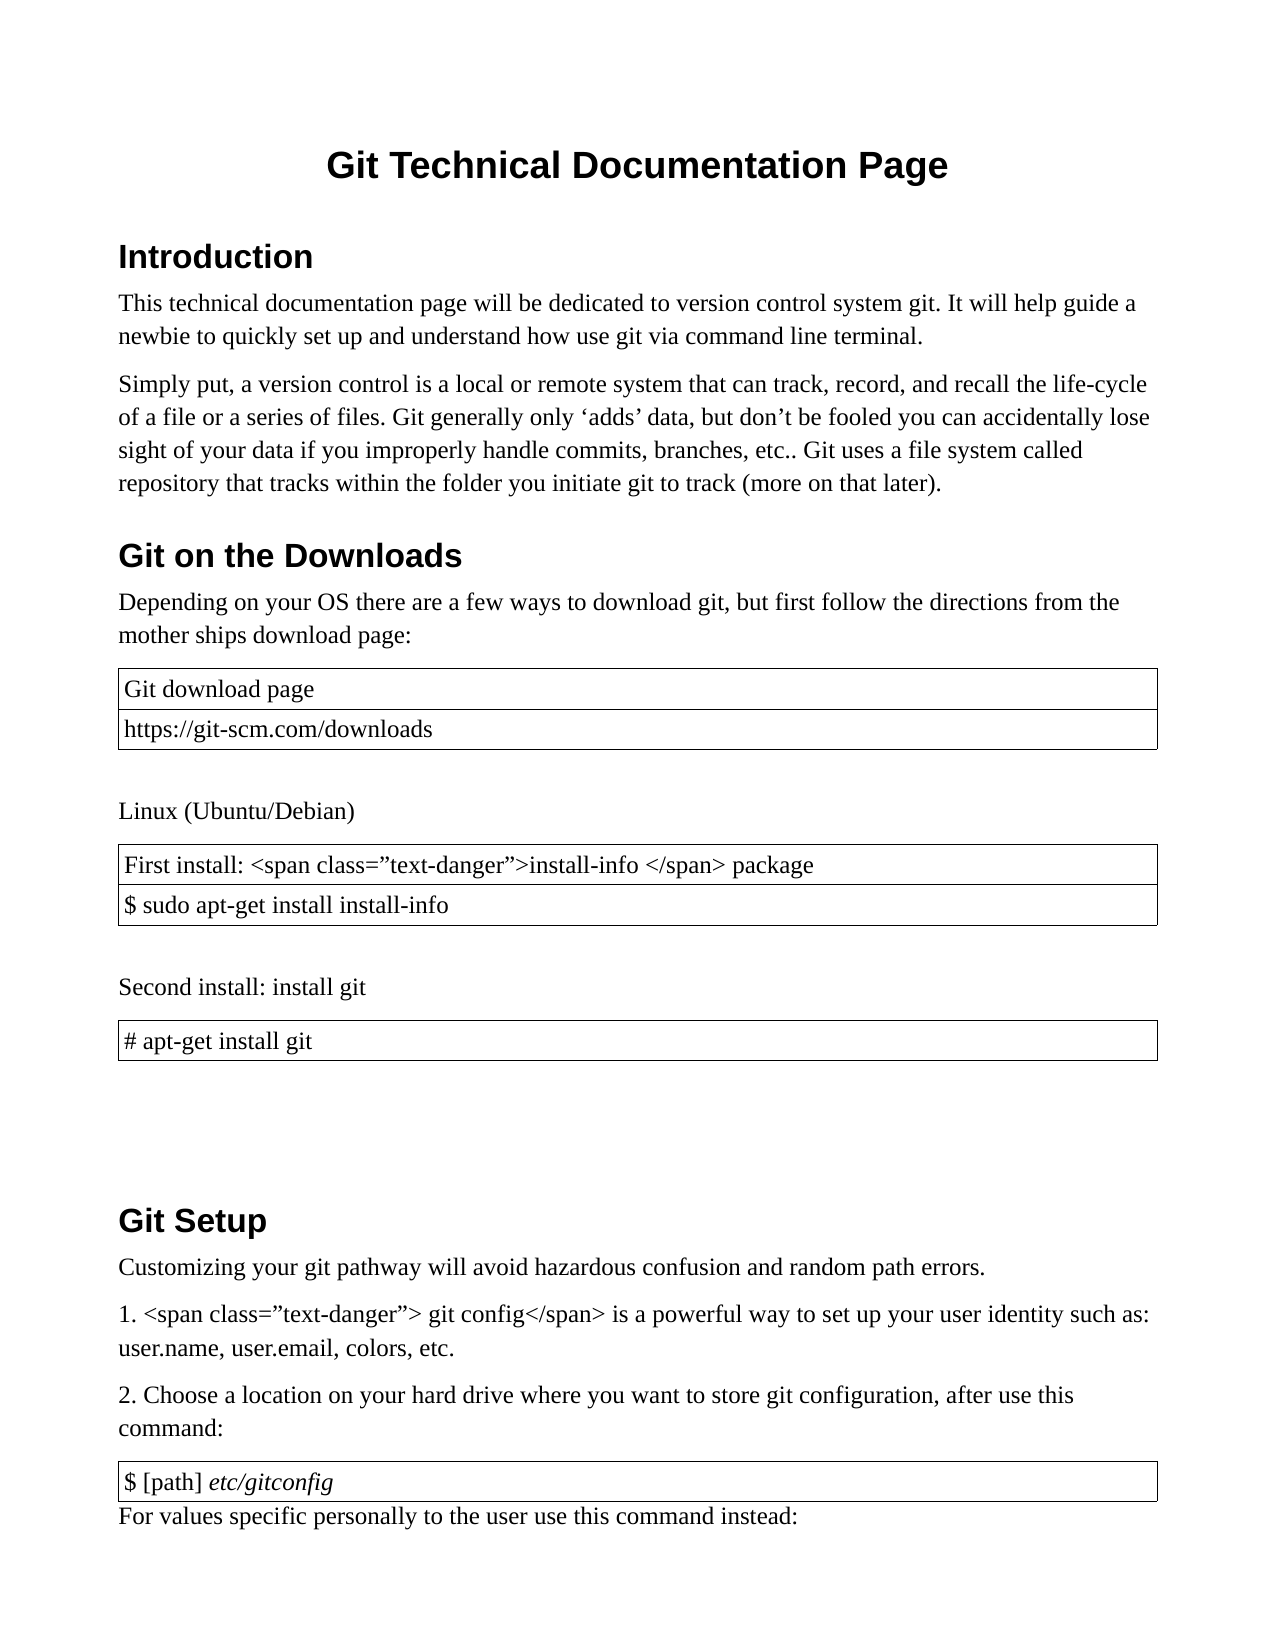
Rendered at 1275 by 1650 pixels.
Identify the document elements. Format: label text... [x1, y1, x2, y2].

subtitle Git Setup [118, 1201, 1157, 1239]
text 2. Choose a location on your hard drive where you want to store git configuration, after use this command: [118, 1380, 1157, 1442]
text Linux (Ubuntu/Debian) [118, 796, 1157, 825]
text Customizing your git pathway will avoid hazardous confusion and random path errors. [118, 1252, 1157, 1281]
text For values specific personally to the user use this command instead: [118, 1502, 1157, 1530]
text This technical documentation page will be dedicated to version control system git. It will help guide a newbie to quickly set up and understand how use git via command line terminal. [118, 288, 1157, 350]
table_cell $ sudo apt-get install install-info [119, 885, 1157, 925]
text Second install: install git [118, 972, 1157, 1001]
table_header $ [path] etc/gitconfig [119, 1462, 1157, 1501]
subtitle Introduction [118, 237, 1157, 276]
subtitle Git on the Downloads [118, 536, 1157, 575]
table_cell https://git-scm.com/downloads [119, 710, 1157, 749]
text Simply put, a version control is a local or remote system that can track, record, and recall the life-cycle of a file or a series of files. Git generally only ‘adds’ data, but don’t be fooled you can accidentally lose sight of your data if you improperly handle commits, branches, etc.. Git uses a file system called repository that tracks within the folder you initiate git to track (more on that later). [118, 369, 1157, 497]
table_header Git download page [119, 669, 1157, 708]
table_header # apt-get install git [119, 1021, 1157, 1060]
table_header First install: <span class=”text-danger”>install-info </span> package [119, 845, 1157, 884]
text Depending on your OS there are a few ways to download git, but first follow the directions from the mother ships download page: [118, 587, 1157, 649]
text 1. <span class=”text-danger”> git config</span> is a powerful way to set up your user identity such as: user.name, user.email, colors, etc. [118, 1299, 1157, 1361]
